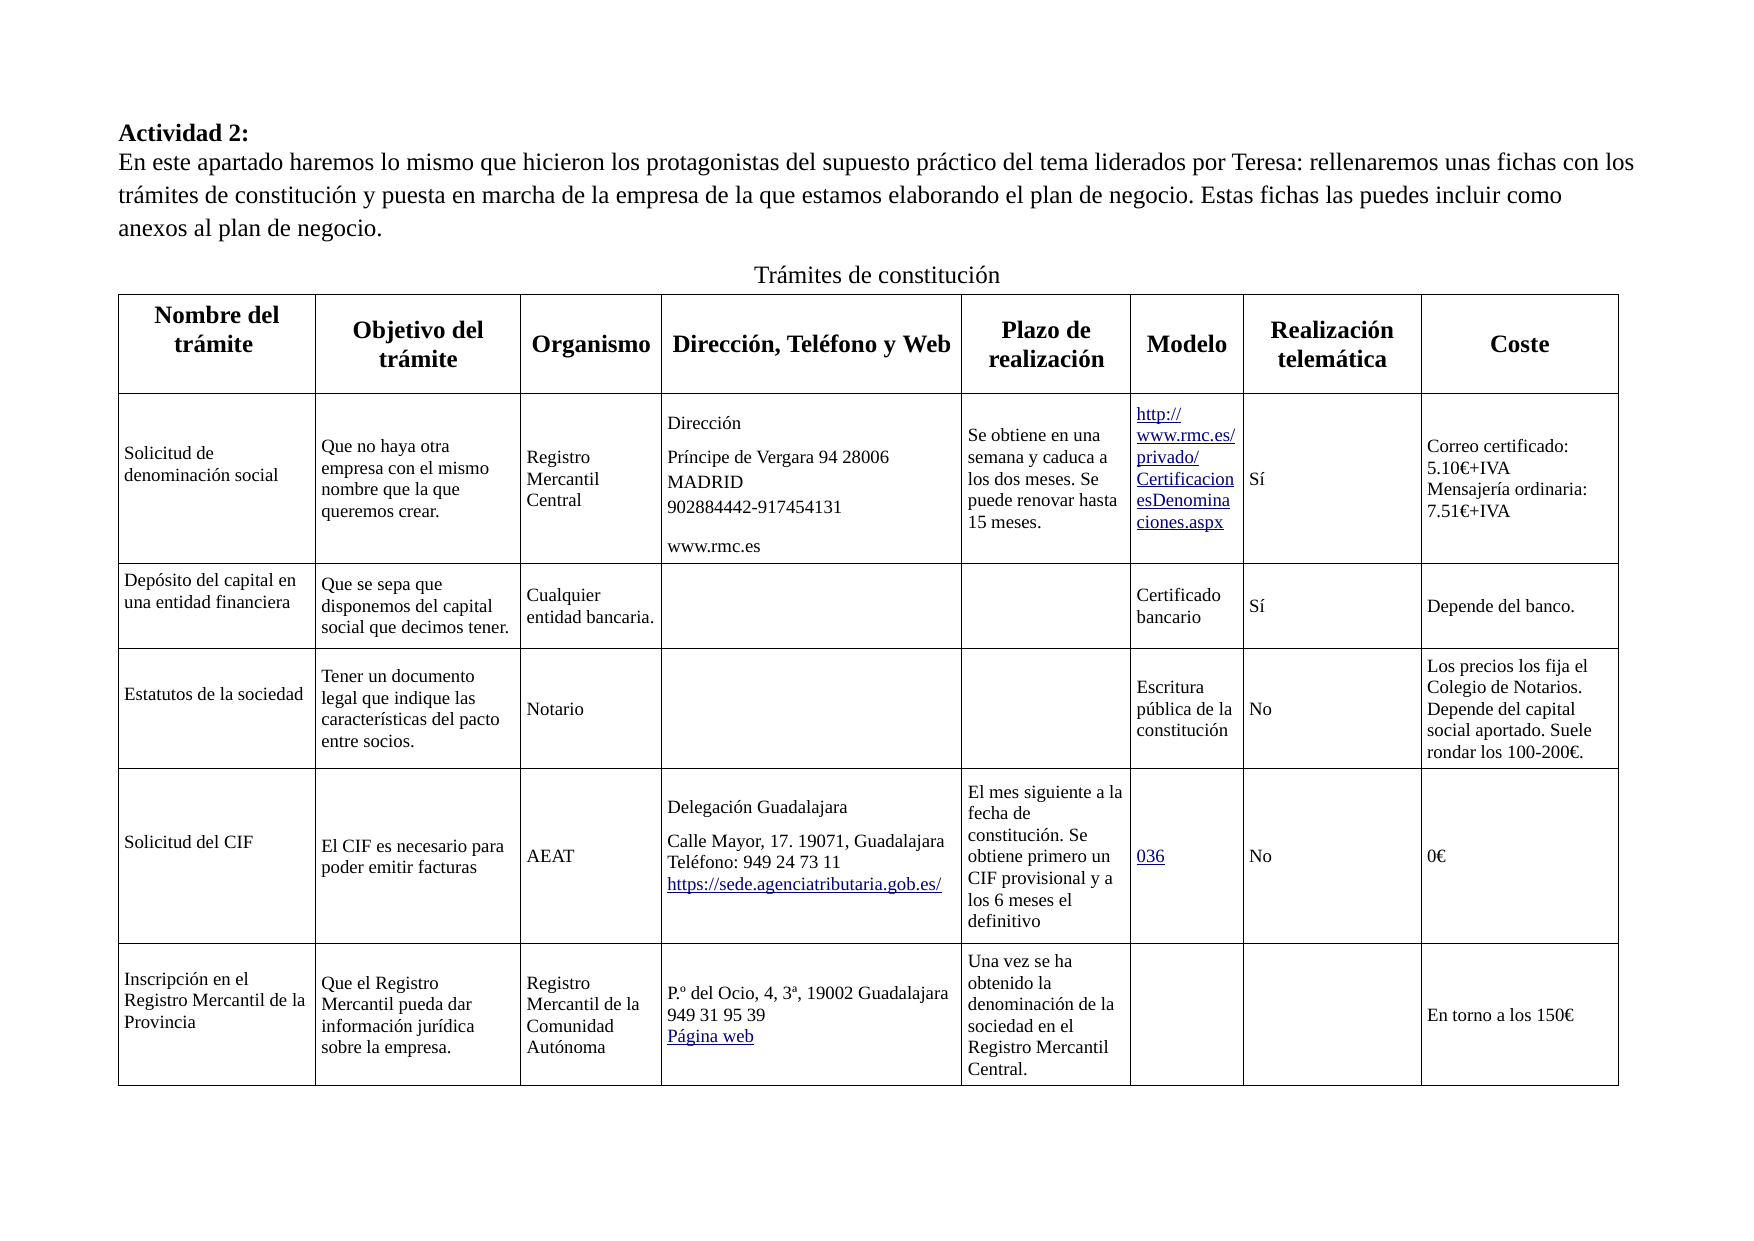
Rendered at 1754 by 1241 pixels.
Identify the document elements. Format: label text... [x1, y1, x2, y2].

table_cell Tener un documento legal que indique las características del pacto entre socios. [316, 649, 520, 768]
table_cell [1131, 944, 1243, 1085]
table_cell Registro Mercantil Central [521, 394, 661, 563]
table_cell Cualquier entidad bancaria. [521, 564, 661, 648]
table_cell Solicitud del CIF [119, 769, 315, 943]
table_cell [662, 564, 961, 648]
table_cell Certificado bancario [1131, 564, 1243, 648]
table_cell Correo certificado: 5.10€+IVA Mensajería ordinaria: 7.51€+IVA [1422, 394, 1618, 563]
table_cell No [1244, 649, 1421, 768]
table_cell Solicitud de denominación social [119, 394, 315, 563]
table_cell Se obtiene en una semana y caduca a los dos meses. Se puede renovar hasta 15 meses. [962, 394, 1130, 563]
table_header Plazo de realización [962, 295, 1130, 393]
table_cell AEAT [521, 769, 661, 943]
table_cell En torno a los 150€ [1422, 944, 1618, 1085]
table_cell Que se sepa que disponemos del capital social que decimos tener. [316, 564, 520, 648]
table_header Coste [1422, 295, 1618, 393]
table_cell Delegación Guadalajara Calle Mayor, 17. 19071, Guadalajara Teléfono: 949 24 73 11 https://sede.agenciatributaria.gob.es/ [662, 769, 961, 943]
table_cell Notario [521, 649, 661, 768]
table_cell Los precios los fija el Colegio de Notarios. Depende del capital social aportado. Suele rondar los 100-200€. [1422, 649, 1618, 768]
table_header Modelo [1131, 295, 1243, 393]
table_cell Depende del banco. [1422, 564, 1618, 648]
table_cell Que no haya otra empresa con el mismo nombre que la que queremos crear. [316, 394, 520, 563]
table_cell 036 [1131, 769, 1243, 943]
table_cell P.º del Ocio, 4, 3ª, 19002 Guadalajara 949 31 95 39 Página web [662, 944, 961, 1085]
table_cell [662, 649, 961, 768]
text Trámites de constitución [118, 261, 1636, 289]
table_cell El CIF es necesario para poder emitir facturas [316, 769, 520, 943]
table_header Dirección, Teléfono y Web [662, 295, 961, 393]
table_header Objetivo del trámite [316, 295, 520, 393]
table_cell [1244, 944, 1421, 1085]
table_cell Registro Mercantil de la Comunidad Autónoma [521, 944, 661, 1085]
table_cell [962, 564, 1130, 648]
table_cell [962, 649, 1130, 768]
table_header Organismo [521, 295, 661, 393]
table_cell El mes siguiente a la fecha de constitución. Se obtiene primero un CIF provisional y a los 6 meses el definitivo [962, 769, 1130, 943]
table_cell Sí [1244, 564, 1421, 648]
text En este apartado haremos lo mismo que hicieron los protagonistas del supuesto práctico del tema liderados por Teresa: rellenaremos unas fichas con los trámites de constitución y puesta en marcha de la empresa de la que estamos elaborando el plan de negocio. Estas fichas las puedes incluir como anexos al plan de negocio. [118, 147, 1636, 242]
table_cell Inscripción en el Registro Mercantil de la Provincia [119, 944, 315, 1085]
table_header Realización telemática [1244, 295, 1421, 393]
table_cell No [1244, 769, 1421, 943]
table_cell Sí [1244, 394, 1421, 563]
table_cell 0€ [1422, 769, 1618, 943]
table_cell Que el Registro Mercantil pueda dar información jurídica sobre la empresa. [316, 944, 520, 1085]
table_cell Depósito del capital en una entidad financiera [119, 564, 315, 648]
text Actividad 2: [118, 118, 1636, 147]
table_header Nombre del trámite [119, 295, 315, 393]
table_cell Estatutos de la sociedad [119, 649, 315, 768]
table_cell Dirección Príncipe de Vergara 94 28006 MADRID 902884442-917454131 www.rmc.es [662, 394, 961, 563]
table_cell Escritura pública de la constitución [1131, 649, 1243, 768]
table_cell Una vez se ha obtenido la denominación de la sociedad en el Registro Mercantil Central. [962, 944, 1130, 1085]
table_cell http://www.rmc.es/privado/CertificacionesDenominaciones.aspx [1131, 394, 1243, 563]
